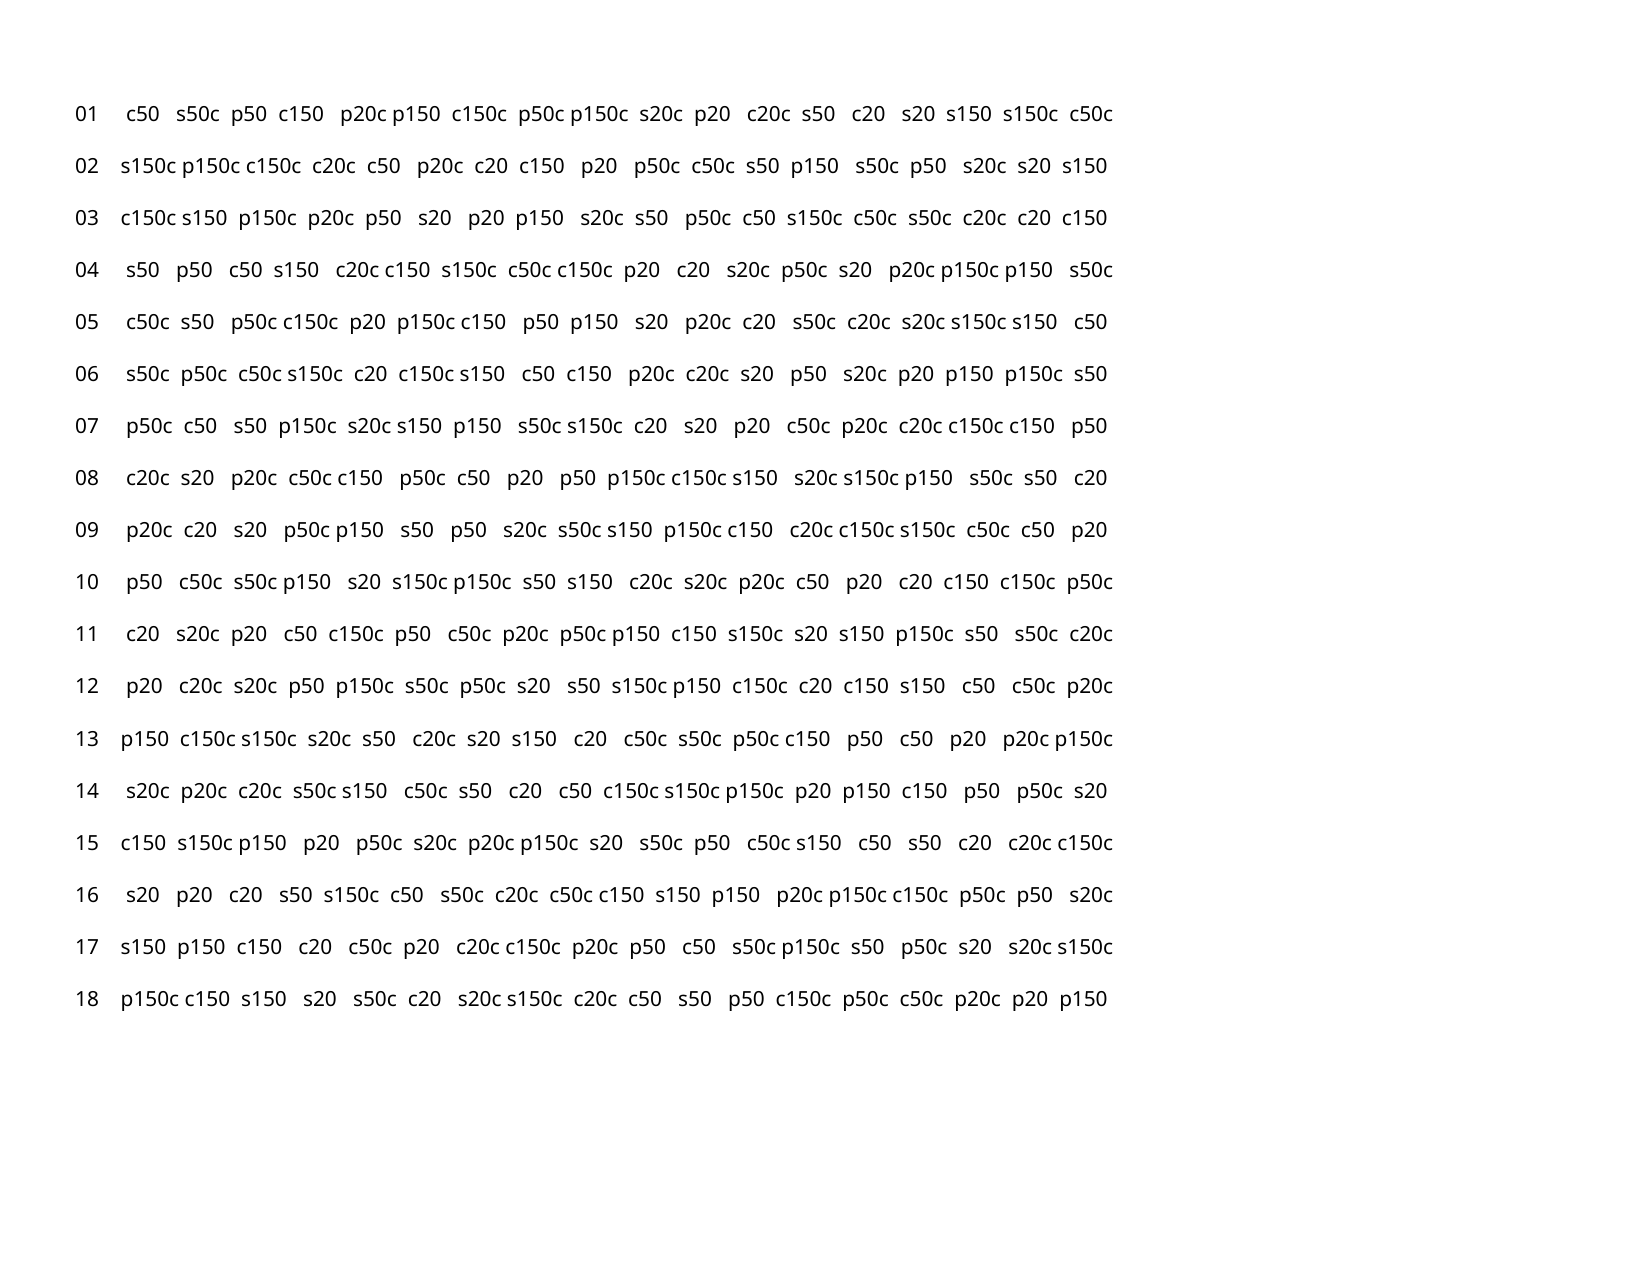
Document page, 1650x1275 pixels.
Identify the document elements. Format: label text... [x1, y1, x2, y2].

text 07 p50c c50 s50 p150c s20c s150 p150 s50c s150c c20 s20 p20 c50c p20c c20c c150c c150 p50 [75, 411, 1575, 439]
text 01 c50 s50c p50 c150 p20c p150 c150c p50c p150c s20c p20 c20c s50 c20 s20 s150 s150c c50c [75, 99, 1575, 127]
text 12 p20 c20c s20c p50 p150c s50c p50c s20 s50 s150c p150 c150c c20 c150 s150 c50 c50c p20c [75, 672, 1575, 700]
text 11 c20 s20c p20 c50 c150c p50 c50c p20c p50c p150 c150 s150c s20 s150 p150c s50 s50c c20c [75, 619, 1575, 648]
text 06 s50c p50c c50c s150c c20 c150c s150 c50 c150 p20c c20c s20 p50 s20c p20 p150 p150c s50 [75, 359, 1575, 387]
text 13 p150 c150c s150c s20c s50 c20c s20 s150 c20 c50c s50c p50c c150 p50 c50 p20 p20c p150c [75, 724, 1575, 752]
text 03 c150c s150 p150c p20c p50 s20 p20 p150 s20c s50 p50c c50 s150c c50c s50c c20c c20 c150 [75, 203, 1575, 231]
text 17 s150 p150 c150 c20 c50c p20 c20c c150c p20c p50 c50 s50c p150c s50 p50c s20 s20c s150c [75, 932, 1575, 960]
text 09 p20c c20 s20 p50c p150 s50 p50 s20c s50c s150 p150c c150 c20c c150c s150c c50c c50 p20 [75, 515, 1575, 544]
text 16 s20 p20 c20 s50 s150c c50 s50c c20c c50c c150 s150 p150 p20c p150c c150c p50c p50 s20c [75, 880, 1575, 908]
text 05 c50c s50 p50c c150c p20 p150c c150 p50 p150 s20 p20c c20 s50c c20c s20c s150c s150 c50 [75, 307, 1575, 335]
text 08 c20c s20 p20c c50c c150 p50c c50 p20 p50 p150c c150c s150 s20c s150c p150 s50c s50 c20 [75, 463, 1575, 492]
text 02 s150c p150c c150c c20c c50 p20c c20 c150 p20 p50c c50c s50 p150 s50c p50 s20c s20 s150 [75, 151, 1575, 179]
text 04 s50 p50 c50 s150 c20c c150 s150c c50c c150c p20 c20 s20c p50c s20 p20c p150c p150 s50c [75, 255, 1575, 283]
text 14 s20c p20c c20c s50c s150 c50c s50 c20 c50 c150c s150c p150c p20 p150 c150 p50 p50c s20 [75, 776, 1575, 804]
text 10 p50 c50c s50c p150 s20 s150c p150c s50 s150 c20c s20c p20c c50 p20 c20 c150 c150c p50c [75, 567, 1575, 596]
text 15 c150 s150c p150 p20 p50c s20c p20c p150c s20 s50c p50 c50c s150 c50 s50 c20 c20c c150c [75, 828, 1575, 856]
text 18 p150c c150 s150 s20 s50c c20 s20c s150c c20c c50 s50 p50 c150c p50c c50c p20c p20 p150 [75, 984, 1575, 1012]
